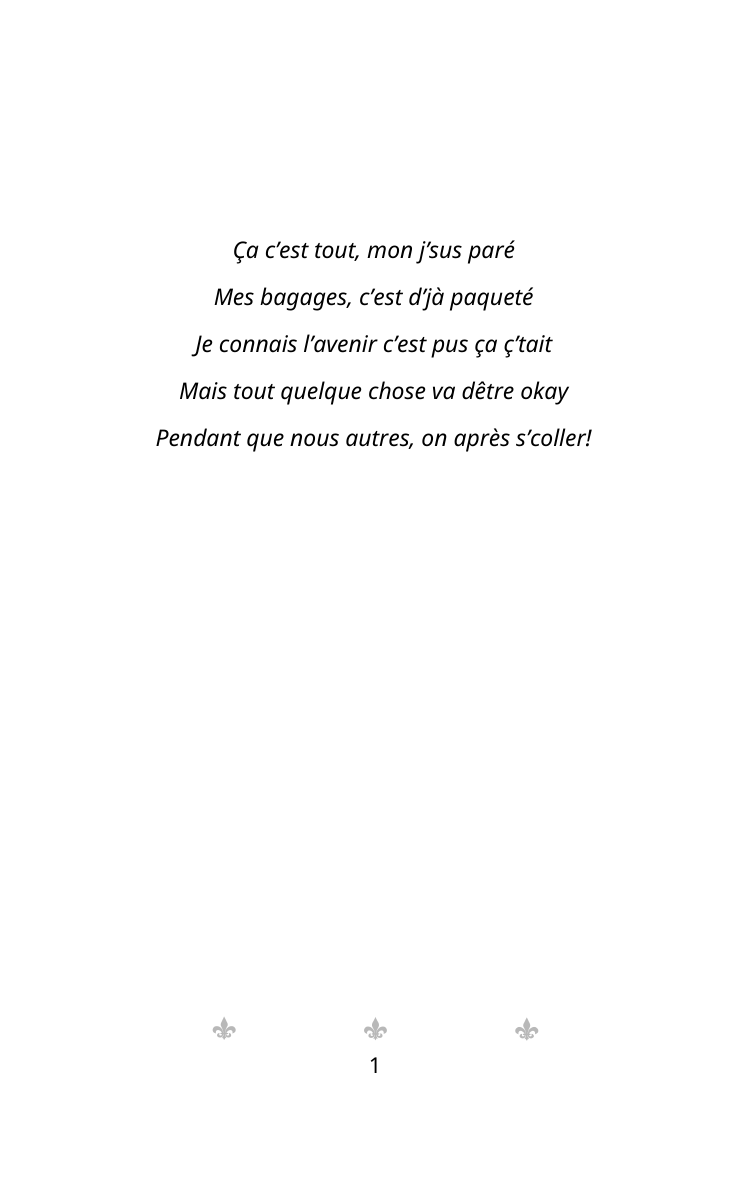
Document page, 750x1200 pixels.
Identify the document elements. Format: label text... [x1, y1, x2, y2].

text Mes bagages, c’est d’jà paqueté [112, 281, 637, 312]
text Ça c’est tout, mon j’sus paré [112, 234, 637, 266]
text Pendant que nous autres, on après s’coller! [112, 422, 637, 453]
text Mais tout quelque chose va dêtre okay [112, 375, 637, 406]
text Je connais l’avenir c’est pus ça ç’tait [112, 328, 637, 359]
